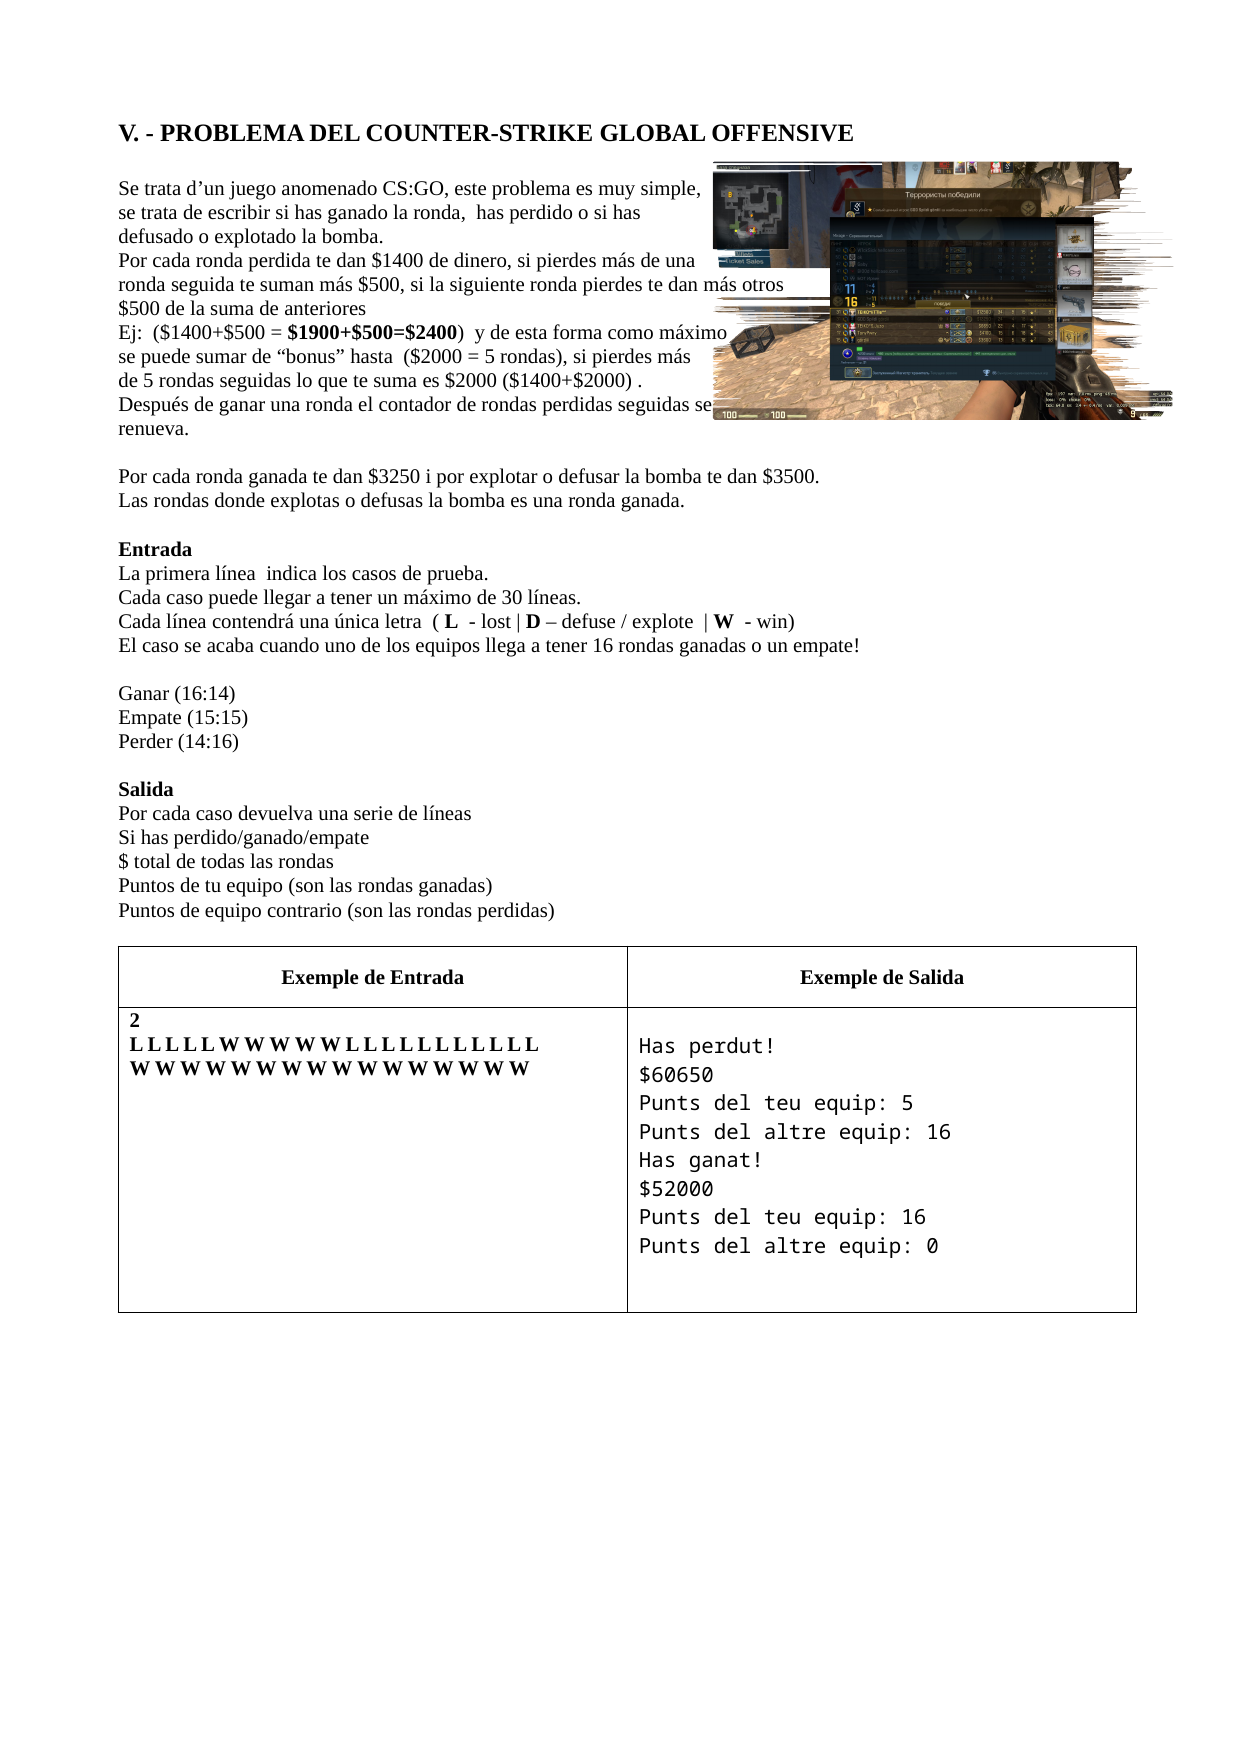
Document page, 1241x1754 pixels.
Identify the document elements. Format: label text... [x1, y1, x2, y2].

table_header Exemple de Salida [628, 947, 1136, 1007]
text Cada línea contendrá una única letra ( L - lost | D – defuse / explote | W - win) [118, 609, 1122, 633]
text Cada caso puede llegar a tener un máximo de 30 líneas. [118, 585, 1122, 609]
text Puntos de tu equipo (son las rondas ganadas) [118, 873, 1122, 897]
text Por cada ronda ganada te dan $3250 i por explotar o defusar la bomba te dan $3500. Las rondas donde explotas o defusas la bomba es una ronda ganada. [118, 440, 1122, 512]
text La primera línea indica los casos de prueba. [118, 561, 1122, 585]
table_header Exemple de Entrada [119, 947, 627, 1007]
text El caso se acaba cuando uno de los equipos llega a tener 16 rondas ganadas o un empate! [118, 633, 1122, 657]
text Puntos de equipo contrario (son las rondas perdidas) [118, 897, 1122, 922]
table_cell 2 L L L L L W W W W W L L L L L L L L L L L W W W W W W W W W W W W W W W W [119, 1008, 627, 1312]
text Se trata d’un juego anomenado CS:GO, este problema es muy simple, se trata de escribir si has ganado la ronda, has perdido o si has defusado o explotado la bomba. Por cada ronda perdida te dan $1400 de dinero, si pierdes más de una ronda seguida te suman más $500, si la siguiente ronda pierdes te dan más otros $500 de la suma de anteriores Ej: ($1400+$500 = $1900+$500=$2400) y de esta forma como máximo se puede sumar de “bonus” hasta ($2000 = 5 rondas), si pierdes más de 5 rondas seguidas lo que te suma es $2000 ($1400+$2000) . Después de ganar una ronda el contador de rondas perdidas seguidas se renueva. [118, 176, 1122, 440]
text Si has perdido/ganado/empate [118, 825, 1122, 849]
text Ganar (16:14) Empate (15:15) Perder (14:16) [118, 657, 1122, 753]
text $ total de todas las rondas [118, 849, 1122, 873]
text V. - PROBLEMA DEL COUNTER-STRIKE GLOBAL OFFENSIVE [118, 118, 1122, 147]
text Entrada [118, 537, 1122, 561]
text Salida Por cada caso devuelva una serie de líneas [118, 777, 1122, 825]
table_cell Has perdut! $60650 Punts del teu equip: 5 Punts del altre equip: 16 Has ganat! $52000 Punts del teu equip: 16 Punts del altre equip: 0 [628, 1008, 1136, 1312]
